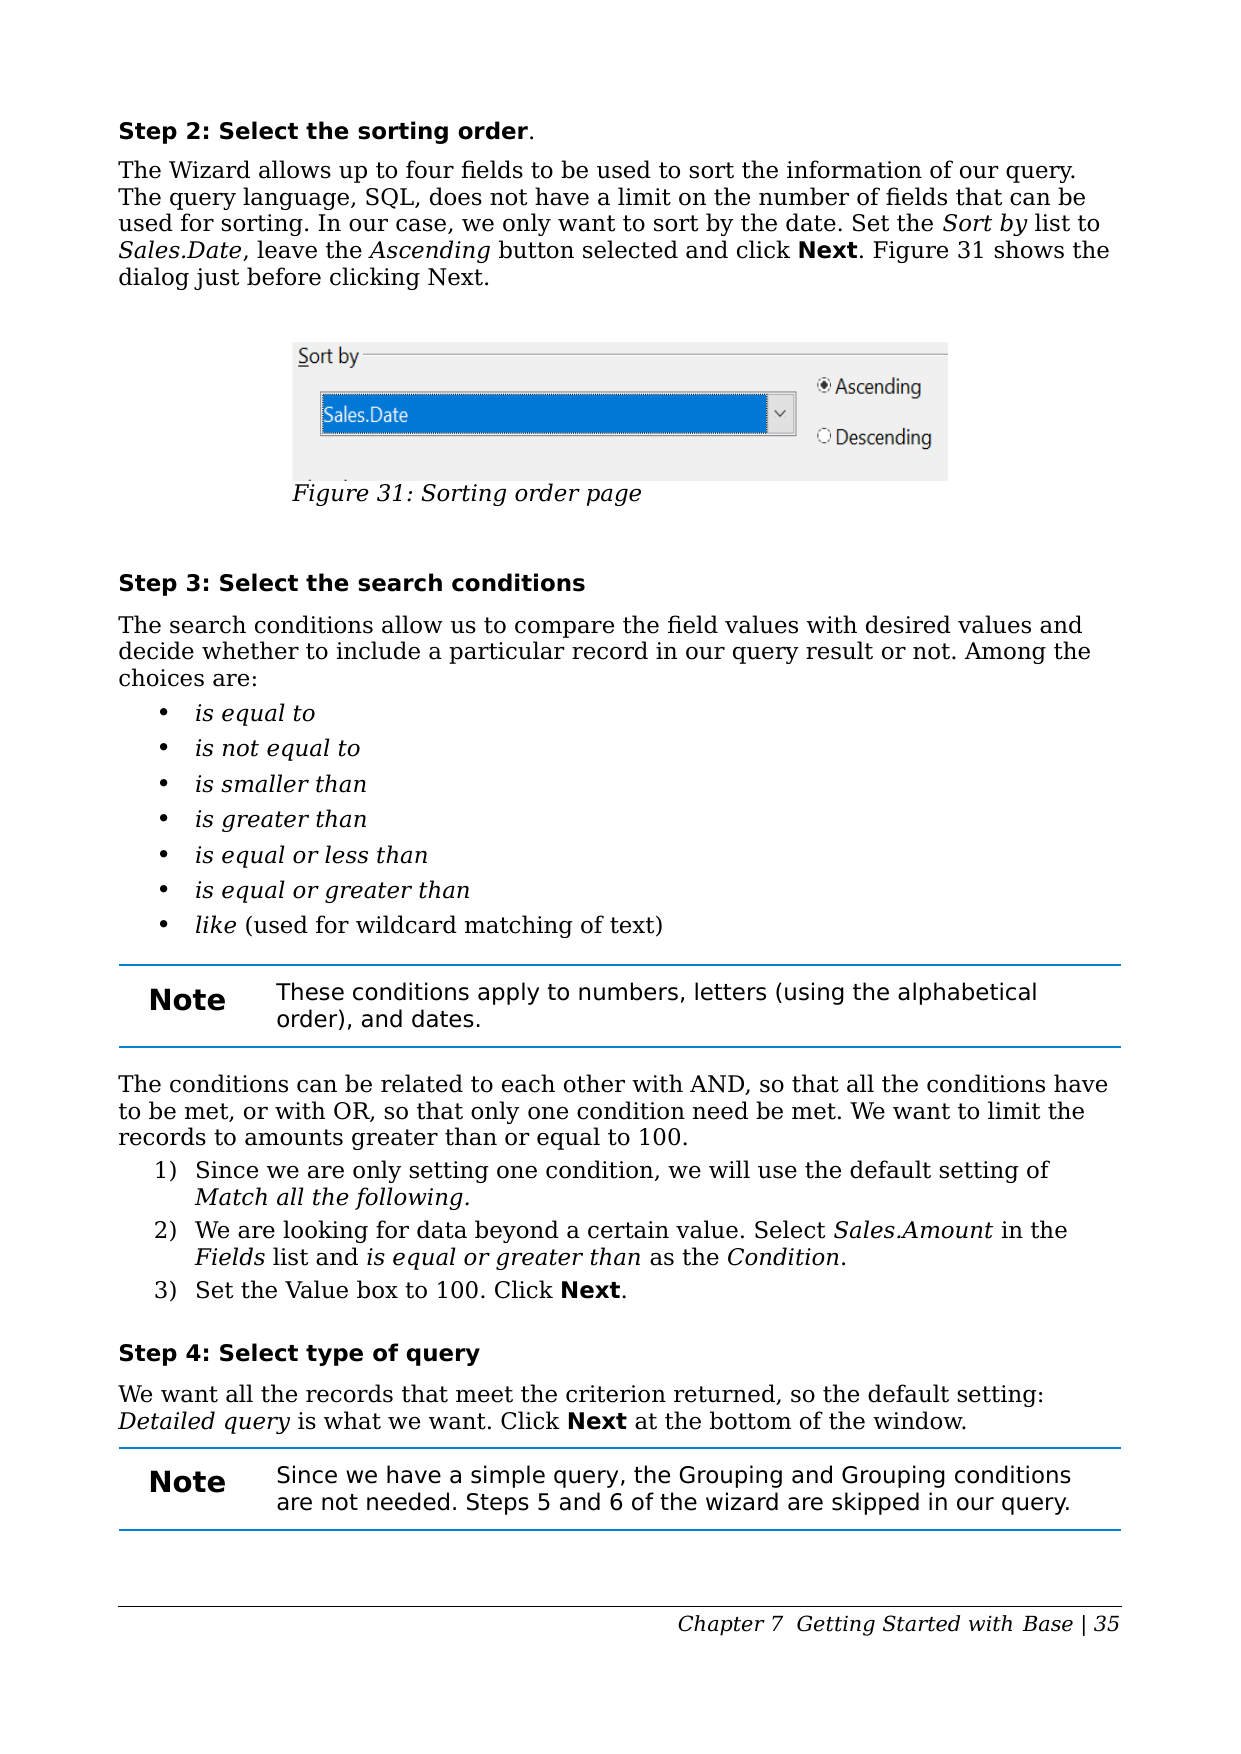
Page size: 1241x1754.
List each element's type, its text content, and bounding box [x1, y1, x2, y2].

text We want all the records that meet the criterion returned, so the default setting: Detailed query is what we want. Click Next at the bottom of the window. [118, 1381, 1122, 1434]
list is smaller than [156, 769, 1122, 798]
table_header Note [119, 966, 255, 1046]
list like (used for wildcard matching of text) [156, 911, 1122, 940]
table_header Since we have a simple query, the Grouping and Grouping conditions are not needed. Steps 5 and 6 of the wizard are skipped in our query. [255, 1449, 1121, 1528]
text Step 3: Select the search conditions [118, 570, 1122, 597]
list is equal or less than [156, 840, 1122, 869]
list The search conditions allow us to compare the field values with desired values and decide whether to include a particular record in our query result or not. Among the choices are: [118, 612, 1122, 692]
list Set the Value box to 100. Click Next. [177, 1277, 1122, 1303]
list is not equal to [156, 734, 1122, 763]
picture [292, 342, 948, 481]
text The Wizard allows up to four fields to be used to sort the information of our query. The query language, SQL, does not have a limit on the number of fields that can be used for sorting. In our case, we only want to sort by the date. Set the Sort by list to Sales.Date, leave the Ascending button selected and click Next. Figure 31 shows the dialog just before clicking Next. [118, 157, 1122, 291]
list is equal or greater than [156, 875, 1122, 904]
table_header These conditions apply to numbers, letters (using the alphabetical order), and dates. [255, 966, 1121, 1046]
list The conditions can be related to each other with AND, so that all the conditions have to be met, or with OR, so that only one condition need be met. We want to limit the records to amounts greater than or equal to 100. [118, 1071, 1122, 1151]
text Figure 31: Sorting order page [292, 481, 948, 507]
list is greater than [156, 804, 1122, 834]
text Step 4: Select type of query [118, 1340, 1122, 1366]
table_header Note [119, 1449, 255, 1528]
text Step 2: Select the sorting order. [118, 118, 1122, 145]
list is equal to [156, 698, 1122, 727]
list Since we are only setting one condition, we will use the default setting of Match all the following. [177, 1158, 1122, 1211]
list We are looking for data beyond a certain value. Select Sales.Amount in the Fields list and is equal or greater than as the Condition. [177, 1217, 1122, 1271]
